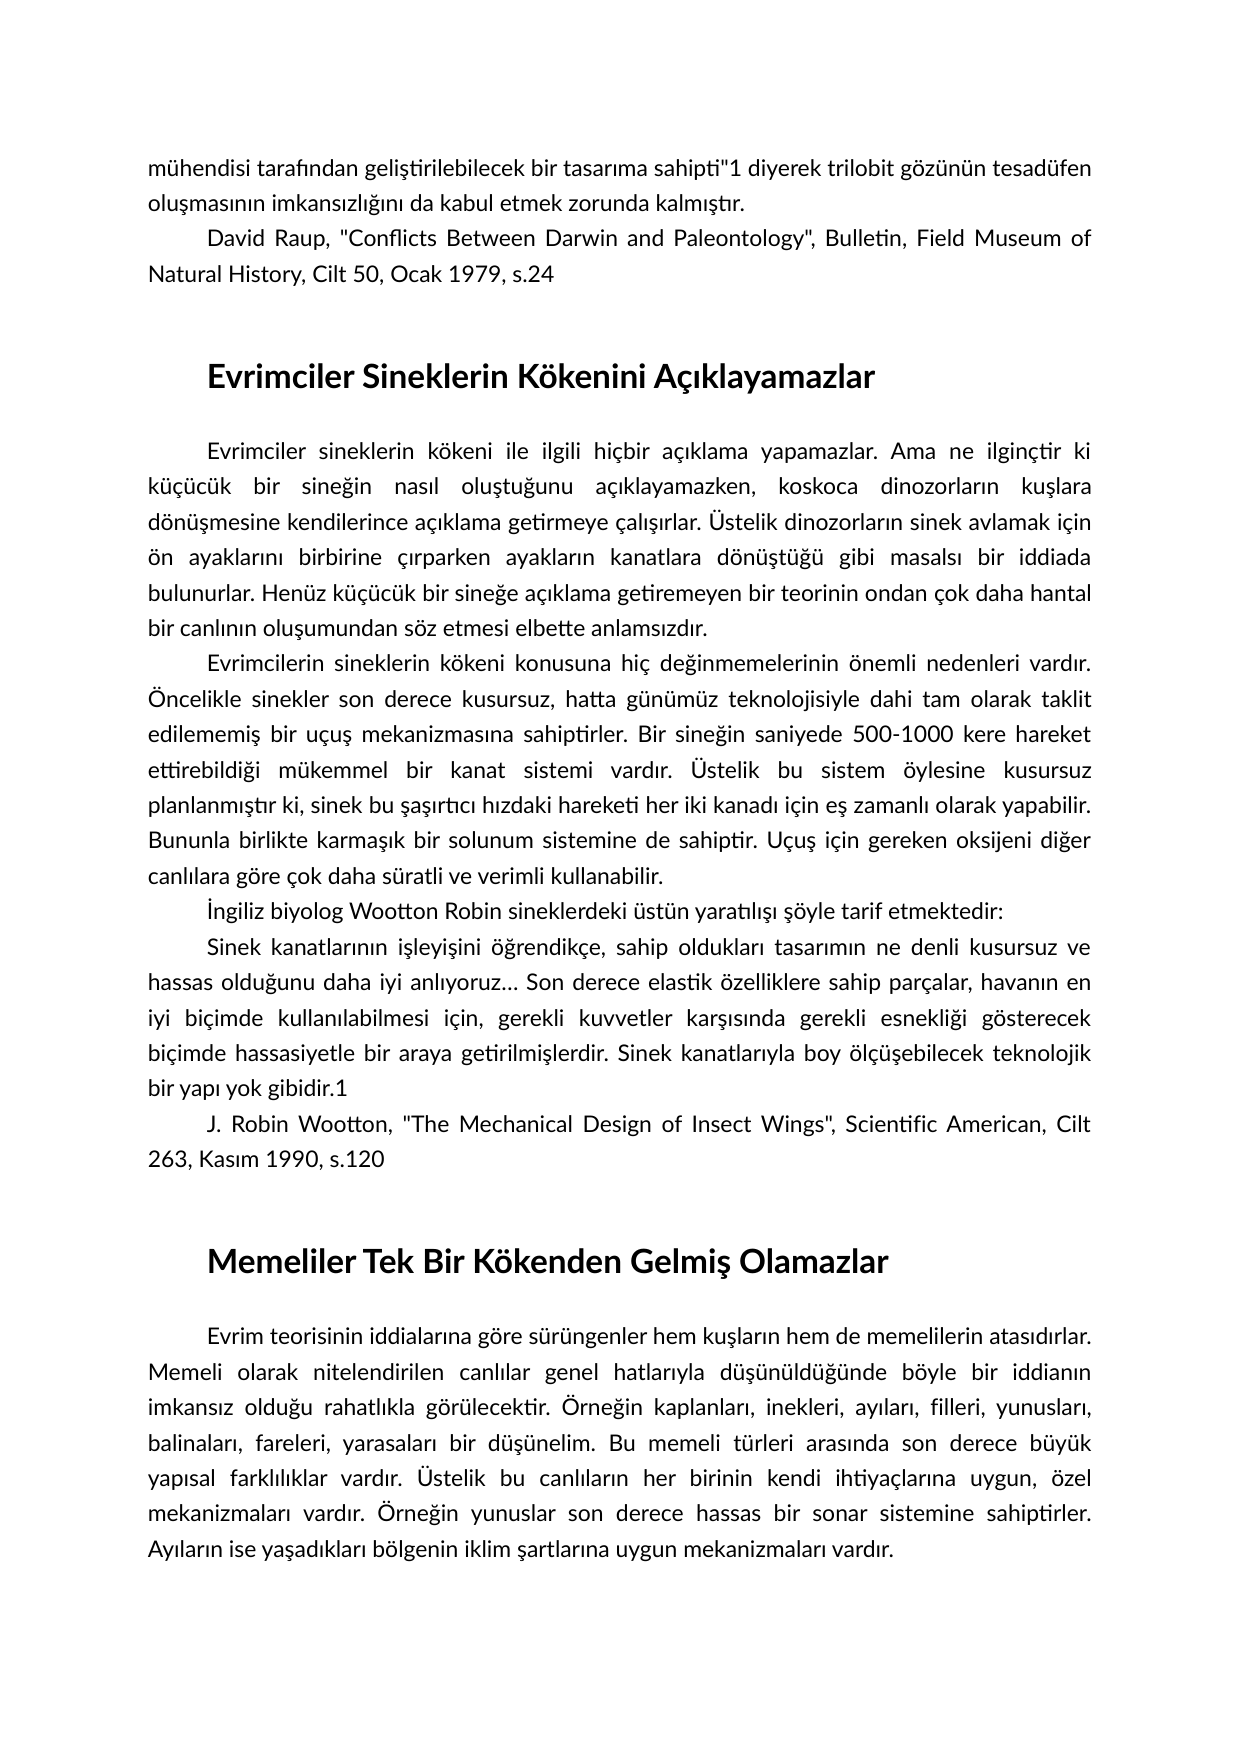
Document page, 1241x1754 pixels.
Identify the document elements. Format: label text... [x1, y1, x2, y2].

subtitle Evrimciler Sineklerin Kökenini Açıklayamazlar [148, 360, 1093, 396]
text Sinek kanatlarının işleyişini öğrendikçe, sahip oldukları tasarımın ne denli kusursuz ve hassas olduğunu daha iyi anlıyoruz… Son derece elastik özelliklere sahip parçalar, havanın en iyi biçimde kullanılabilmesi için, gerekli kuvvetler karşısında gerekli esnekliği gösterecek biçimde hassasiyetle bir araya getirilmişlerdir. Sinek kanatlarıyla boy ölçüşebilecek teknolojik bir yapı yok gibidir.1 [148, 927, 1093, 1104]
text David Raup, "Conflicts Between Darwin and Paleontology", Bulletin, Field Museum of Natural History, Cilt 50, Ocak 1979, s.24 [148, 218, 1093, 289]
subtitle Memeliler Tek Bir Kökenden Gelmiş Olamazlar [148, 1246, 1093, 1281]
text Evrimcilerin sineklerin kökeni konusuna hiç değinmemelerinin önemli nedenleri vardır. Öncelikle sinekler son derece kusursuz, hatta günümüz teknolojisiyle dahi tam olarak taklit edilememiş bir uçuş mekanizmasına sahiptirler. Bir sineğin saniyede 500-1000 kere hareket ettirebildiği mükemmel bir kanat sistemi vardır. Üstelik bu sistem öylesine kusursuz planlanmıştır ki, sinek bu şaşırtıcı hızdaki hareketi her iki kanadı için eş zamanlı olarak yapabilir. Bununla birlikte karmaşık bir solunum sistemine de sahiptir. Uçuş için gereken oksijeni diğer canlılara göre çok daha süratli ve verimli kullanabilir. [148, 643, 1093, 891]
text Evrim teorisinin iddialarına göre sürüngenler hem kuşların hem de memelilerin atasıdırlar. Memeli olarak nitelendirilen canlılar genel hatlarıyla düşünüldüğünde böyle bir iddianın imkansız olduğu rahatlıkla görülecektir. Örneğin kaplanları, inekleri, ayıları, filleri, yunusları, balinaları, fareleri, yarasaları bir düşünelim. Bu memeli türleri arasında son derece büyük yapısal farklılıklar vardır. Üstelik bu canlıların her birinin kendi ihtiyaçlarına uygun, özel mekanizmaları vardır. Örneğin yunuslar son derece hassas bir sonar sistemine sahiptirler. Ayıların ise yaşadıkları bölgenin iklim şartlarına uygun mekanizmaları vardır. [148, 1316, 1093, 1564]
text İngiliz biyolog Wootton Robin sineklerdeki üstün yaratılışı şöyle tarif etmektedir: [148, 891, 1093, 927]
text J. Robin Wootton, "The Mechanical Design of Insect Wings", Scientific American, Cilt 263, Kasım 1990, s.120 [148, 1104, 1093, 1175]
text Evrimciler sineklerin kökeni ile ilgili hiçbir açıklama yapamazlar. Ama ne ilginçtir ki küçücük bir sineğin nasıl oluştuğunu açıklayamazken, koskoca dinozorların kuşlara dönüşmesine kendilerince açıklama getirmeye çalışırlar. Üstelik dinozorların sinek avlamak için ön ayaklarını birbirine çırparken ayakların kanatlara dönüştüğü gibi masalsı bir iddiada bulunurlar. Henüz küçücük bir sineğe açıklama getiremeyen bir teorinin ondan çok daha hantal bir canlının oluşumundan söz etmesi elbette anlamsızdır. [148, 431, 1093, 643]
text mühendisi tarafından geliştirilebilecek bir tasarıma sahipti"1 diyerek trilobit gözünün tesadüfen oluşmasının imkansızlığını da kabul etmek zorunda kalmıştır. [148, 148, 1093, 218]
